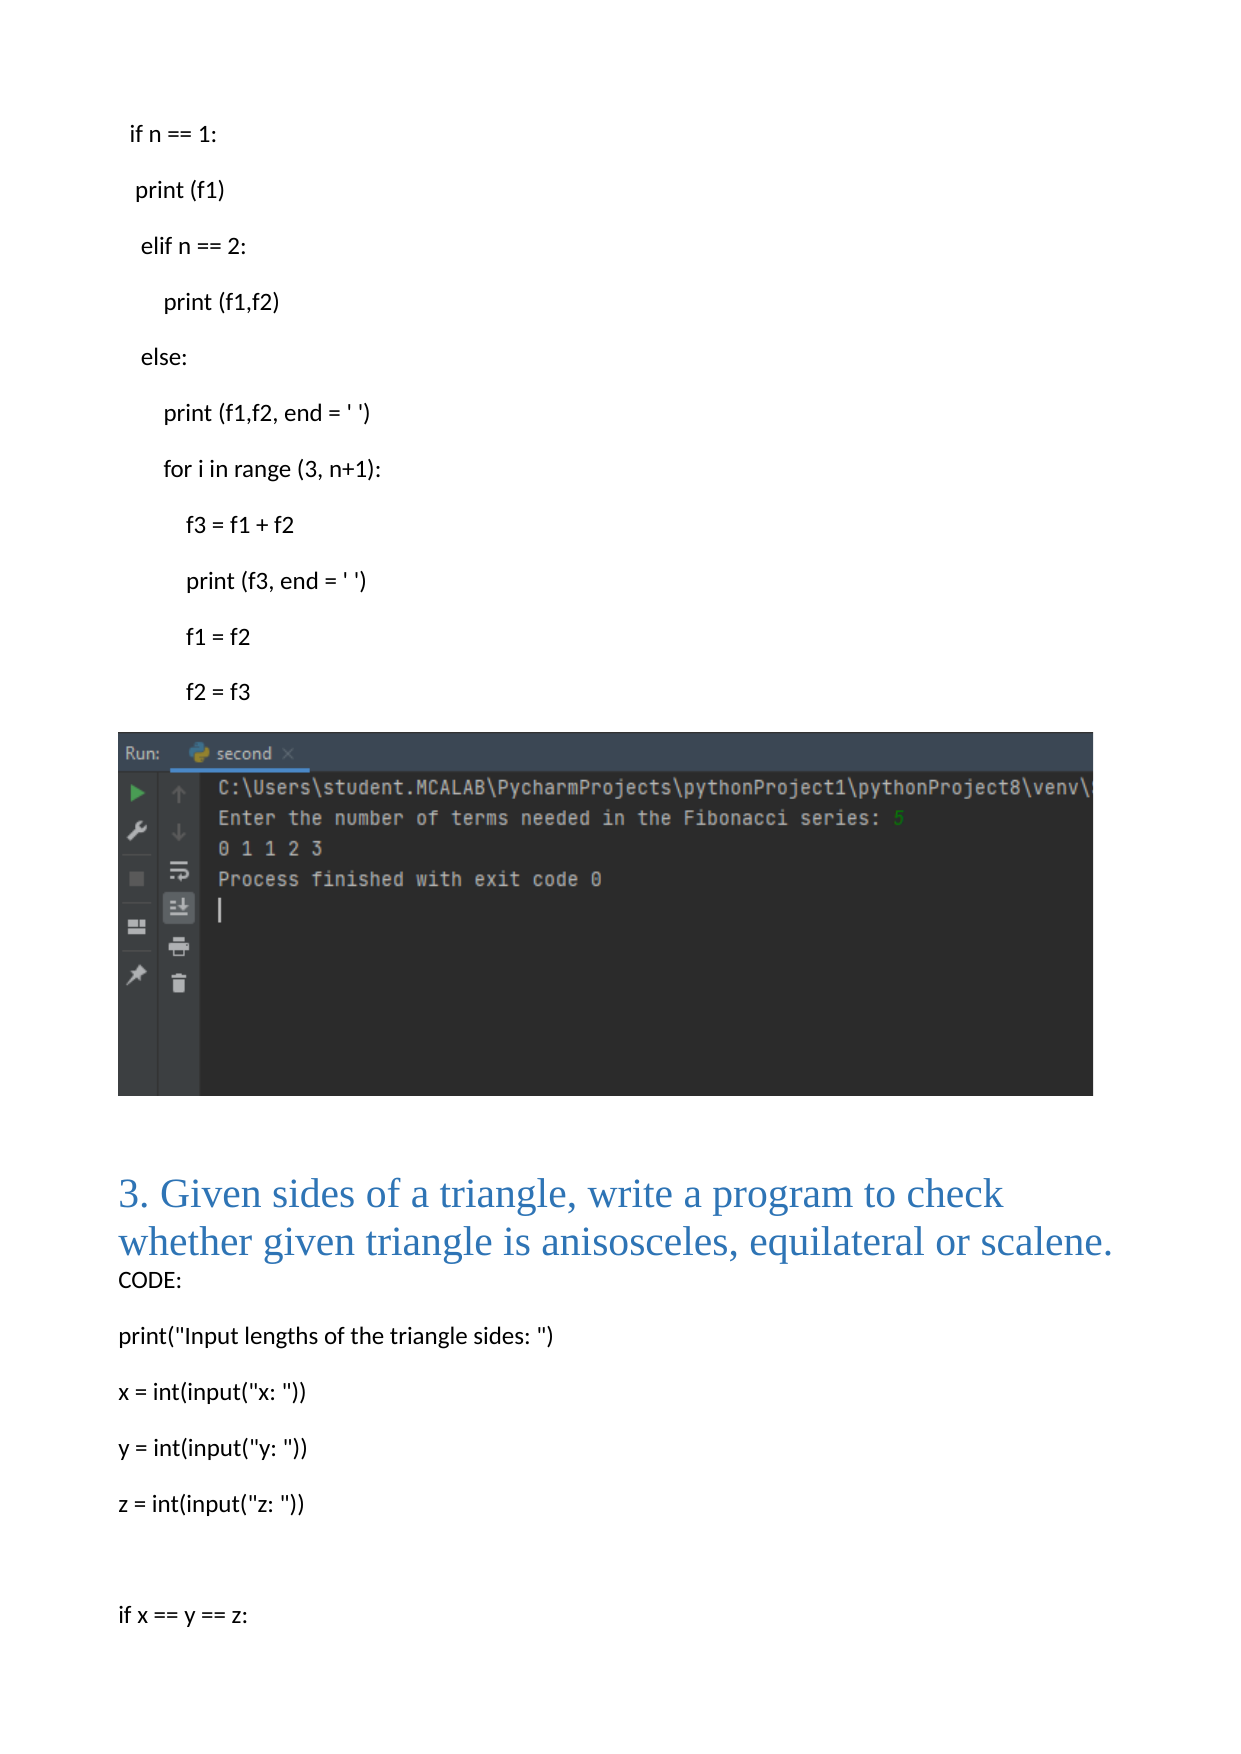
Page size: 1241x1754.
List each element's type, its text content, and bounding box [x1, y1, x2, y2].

text y = int(input("y: ")) [118, 1432, 1122, 1462]
text 3. Given sides of a triangle, write a program to check whether given triangle is anisosceles, equilateral or scalene. [118, 1168, 1122, 1264]
text print (f1) [118, 174, 1122, 204]
text f3 = f1 + f2 [118, 509, 1122, 539]
text print (f1,f2, end = ' ') [118, 397, 1122, 428]
text f2 = f3 [118, 676, 1122, 707]
text elif n == 2: [118, 230, 1122, 260]
text CODE: [118, 1264, 1122, 1295]
text print("Input lengths of the triangle sides: ") [118, 1320, 1122, 1351]
text print (f3, end = ' ') [118, 565, 1122, 595]
text x = int(input("x: ")) [118, 1376, 1122, 1407]
text if n == 1: [118, 118, 1122, 149]
text f1 = f2 [118, 621, 1122, 651]
text print (f1,f2) [118, 286, 1122, 316]
picture [118, 732, 1094, 1096]
text else: [118, 341, 1122, 372]
text if x == y == z: [118, 1599, 1122, 1630]
text for i in range (3, n+1): [118, 453, 1122, 484]
text z = int(input("z: ")) [118, 1488, 1122, 1518]
